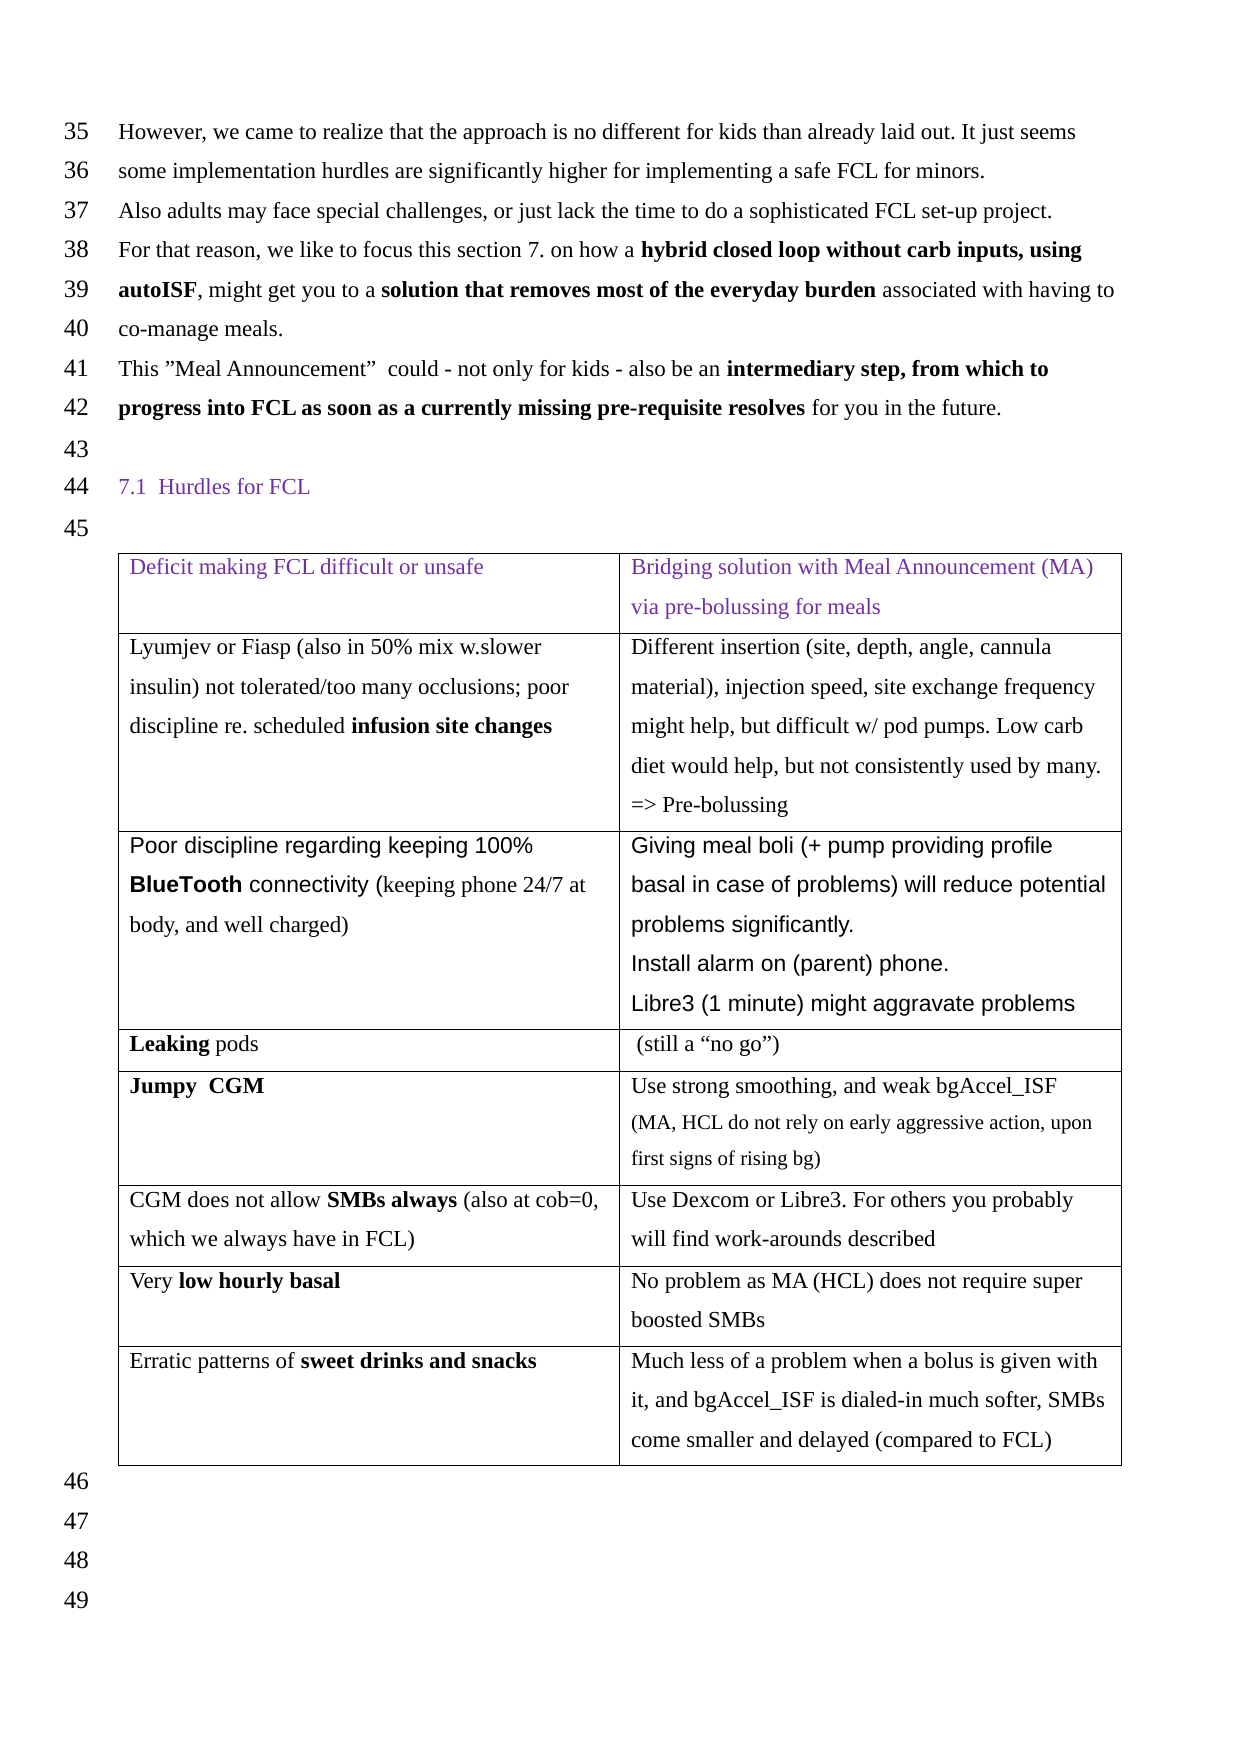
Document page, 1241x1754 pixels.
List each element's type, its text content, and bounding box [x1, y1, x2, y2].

table_cell Erratic patterns of sweet drinks and snacks [119, 1347, 619, 1465]
table_cell Different insertion (site, depth, angle, cannula material), injection speed, site exchange frequency might help, but difficult w/ pod pumps. Low carb diet would help, but not consistently used by many. => Pre-bolussing [620, 634, 1121, 831]
table_cell Use Dexcom or Libre3. For others you probably will find work-arounds described [620, 1186, 1121, 1266]
table_cell No problem as MA (HCL) does not require super boosted SMBs [620, 1267, 1121, 1346]
table_cell Much less of a problem when a bolus is given with it, and bgAccel_ISF is dialed-in much softer, SMBs come smaller and delayed (compared to FCL) [620, 1347, 1121, 1465]
text For that reason, we like to focus this section 7. on how a hybrid closed loop without carb inputs, using autoISF, might get you to a solution that removes most of the everyday burden associated with having to co-manage meals. [118, 237, 1122, 342]
table_cell Very low hourly basal [119, 1267, 619, 1346]
table_cell Leaking pods [119, 1030, 619, 1071]
table_cell Jumpy CGM [119, 1072, 619, 1185]
table_cell Lyumjev or Fiasp (also in 50% mix w.slower insulin) not tolerated/too many occlusions; poor discipline re. scheduled infusion site changes [119, 634, 619, 831]
text 7.1 Hurdles for FCL [118, 473, 1122, 500]
text Also adults may face special challenges, or just lack the time to do a sophisticated FCL set-up project. [118, 197, 1122, 223]
text However, we came to realize that the approach is no different for kids than already laid out. It just seems some implementation hurdles are significantly higher for implementing a safe FCL for minors. [118, 118, 1122, 184]
table_header Deficit making FCL difficult or unsafe [119, 554, 619, 632]
table_cell Giving meal boli (+ pump providing profile basal in case of problems) will reduce potential problems significantly. Install alarm on (parent) phone. Libre3 (1 minute) might aggravate problems [620, 832, 1121, 1029]
table_header Bridging solution with Meal Announcement (MA) via pre-bolussing for meals [620, 554, 1121, 632]
table_cell CGM does not allow SMBs always (also at cob=0, which we always have in FCL) [119, 1186, 619, 1266]
table_cell Poor discipline regarding keeping 100% BlueTooth connectivity (keeping phone 24/7 at body, and well charged) [119, 832, 619, 1029]
text This ”Meal Announcement” could - not only for kids - also be an intermediary step, from which to progress into FCL as soon as a currently missing pre-requisite resolves for you in the future. [118, 355, 1122, 421]
table_cell Use strong smoothing, and weak bgAccel_ISF (MA, HCL do not rely on early aggressive action, upon first signs of rising bg) [620, 1072, 1121, 1185]
table_cell (still a “no go”) [620, 1030, 1121, 1071]
